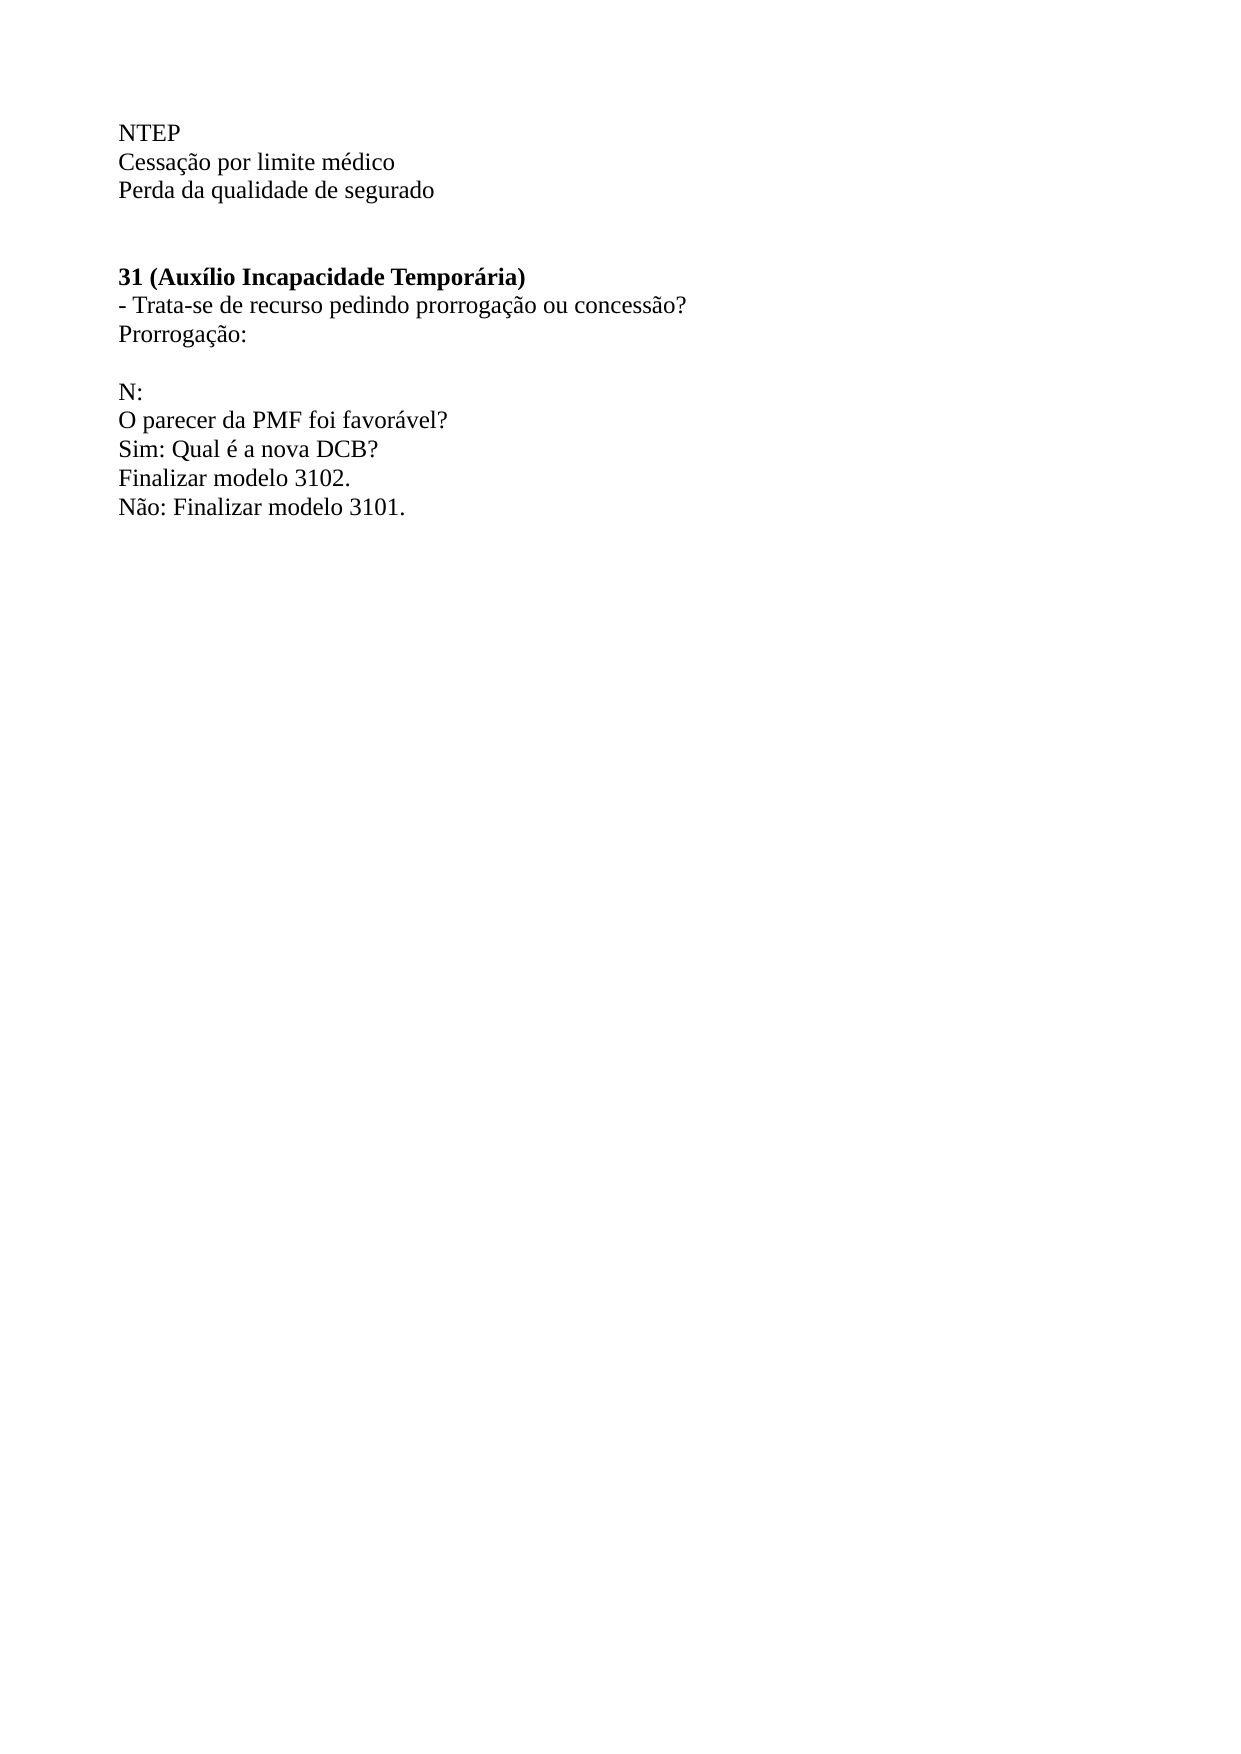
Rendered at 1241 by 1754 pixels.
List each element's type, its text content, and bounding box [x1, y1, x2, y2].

text Finalizar modelo 3102. [118, 463, 1122, 492]
text Não: Finalizar modelo 3101. [118, 492, 1122, 521]
text NTEP [118, 118, 1122, 147]
text - Trata-se de recurso pedindo prorrogação ou concessão? [118, 291, 1122, 319]
text Cessação por limite médico [118, 147, 1122, 176]
text O parecer da PMF foi favorável? [118, 406, 1122, 434]
text Sim: Qual é a nova DCB? [118, 434, 1122, 463]
text Perda da qualidade de segurado [118, 176, 1122, 204]
text Prorrogação: [118, 319, 1122, 348]
text 31 (Auxílio Incapacidade Temporária) [118, 262, 1122, 291]
text N: [118, 377, 1122, 406]
